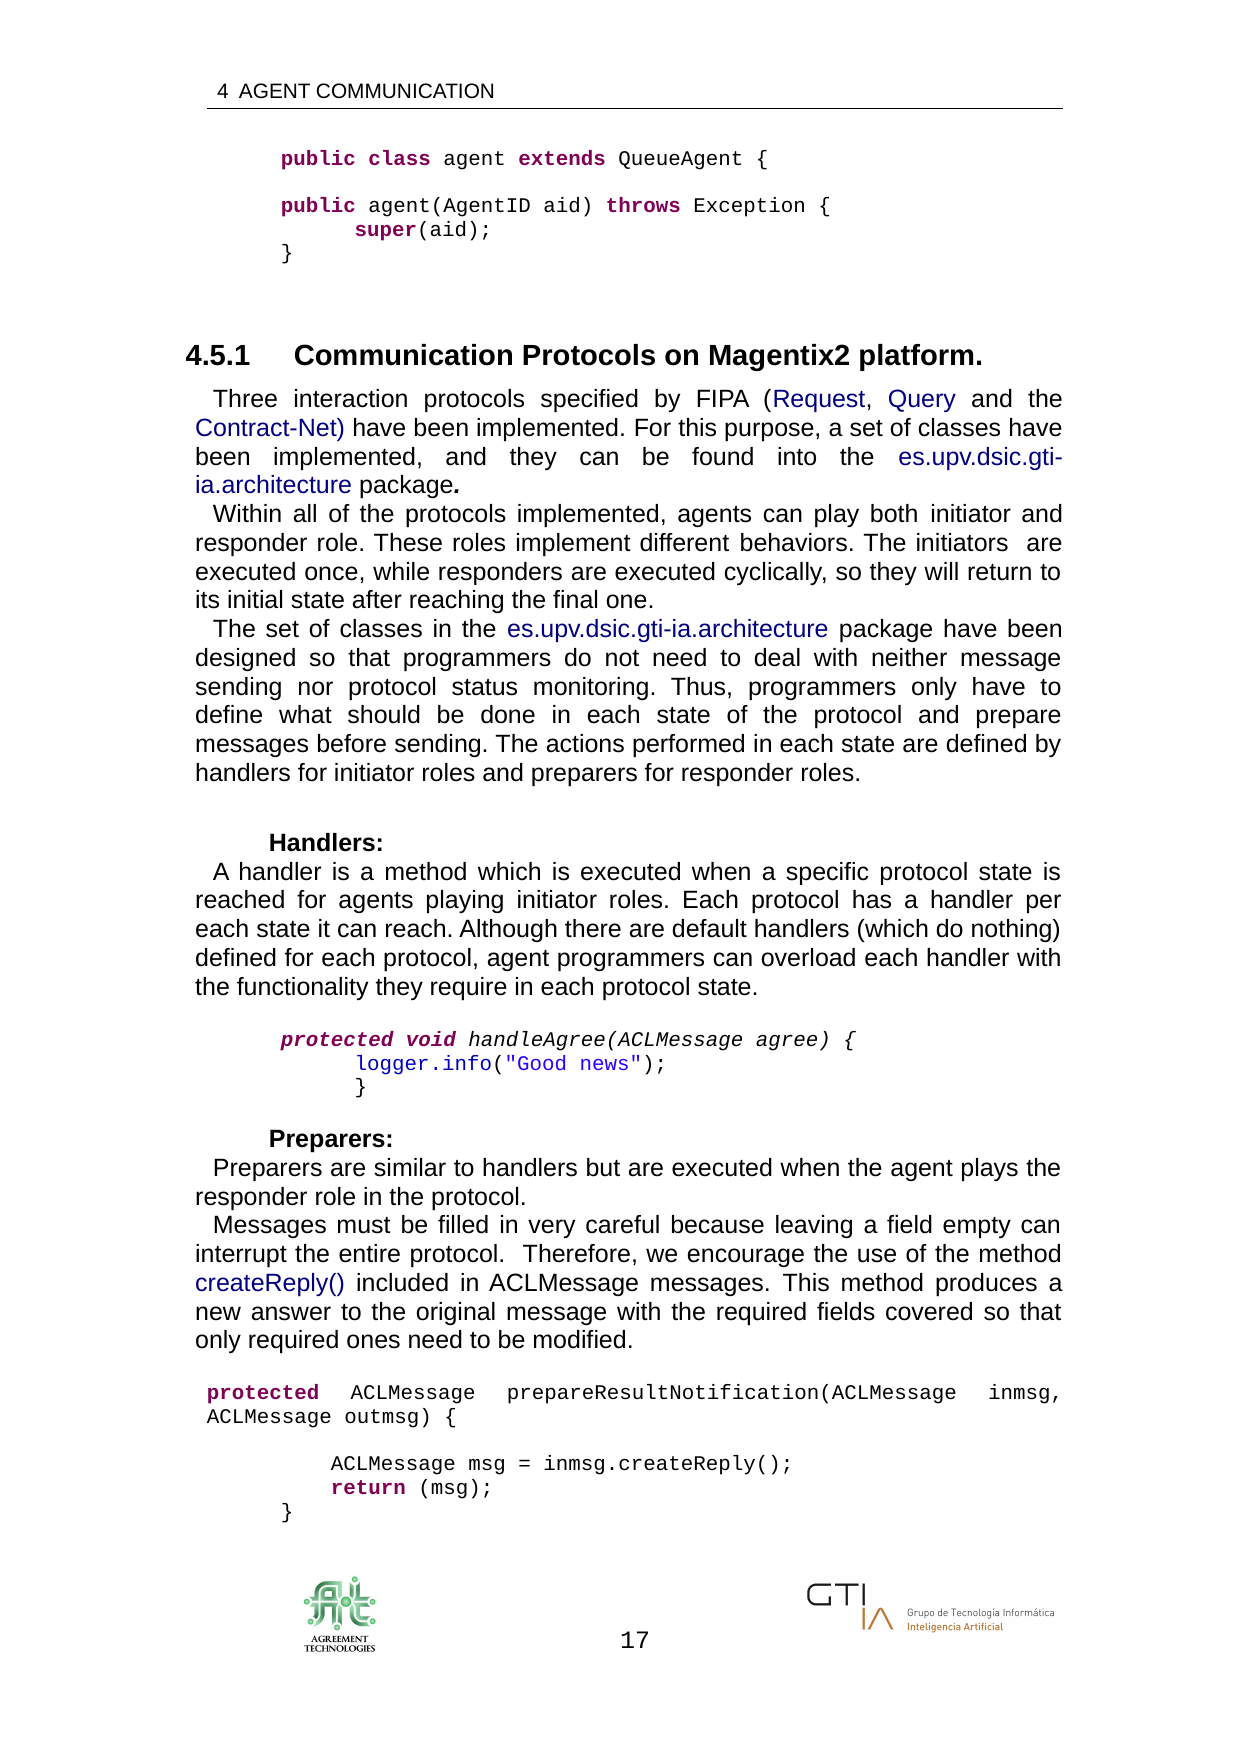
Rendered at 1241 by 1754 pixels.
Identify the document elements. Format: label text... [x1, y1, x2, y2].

text The set of classes in the es.upv.dsic.gti-ia.architecture package have been designed so that programmers do not need to deal with neither message sending nor protocol status monitoring. Thus, programmers only have to define what should be done in each state of the protocol and prepare messages before sending. The actions performed in each state are defined by handlers for initiator roles and preparers for responder roles. [195, 614, 1063, 787]
text Within all of the protocols implemented, agents can play both initiator and responder role. These roles implement different behaviors. The initiators are executed once, while responders are executed cyclically, so they will return to its initial state after reaching the final one. [195, 499, 1063, 614]
subtitle Communication Protocols on Magentix2 platform. [177, 338, 1063, 372]
text } [207, 242, 1063, 266]
picture [797, 1573, 1063, 1642]
text } [207, 1076, 1063, 1100]
text Handlers: [195, 828, 1063, 857]
text protected void handleAgree(ACLMessage agree) { [207, 1029, 1063, 1053]
text protected ACLMessage prepareResultNotification(ACLMessage inmsg, ACLMessage outmsg) { [207, 1382, 1063, 1430]
picture [299, 1573, 380, 1657]
text public agent(AgentID aid) throws Exception { [207, 195, 1063, 218]
text } [207, 1501, 1063, 1524]
text Preparers: [195, 1124, 1063, 1153]
text super(aid); [207, 218, 1063, 242]
text return (msg); [207, 1477, 1063, 1501]
text public class agent extends QueueAgent { [207, 148, 1063, 171]
text A handler is a method which is executed when a specific protocol state is reached for agents playing initiator roles. Each protocol has a handler per each state it can reach. Although there are default handlers (which do nothing) defined for each protocol, agent programmers can overload each handler with the functionality they require in each protocol state. [195, 857, 1063, 1000]
text Messages must be filled in very careful because leaving a field empty can interrupt the entire protocol. Therefore, we encourage the use of the method createReply() included in ACLMessage messages. This method produces a new answer to the original message with the required fields covered so that only required ones need to be modified. [195, 1210, 1063, 1354]
text Preparers are similar to handlers but are executed when the agent plays the responder role in the protocol. [195, 1153, 1063, 1210]
text ACLMessage msg = inmsg.createReply(); [207, 1453, 1063, 1477]
text Three interaction protocols specified by FIPA (Request, Query and the Contract-Net) have been implemented. For this purpose, a set of classes have been implemented, and they can be found into the es.upv.dsic.gti-ia.architecture package. [195, 384, 1063, 499]
text logger.info("Good news"); [207, 1053, 1063, 1076]
